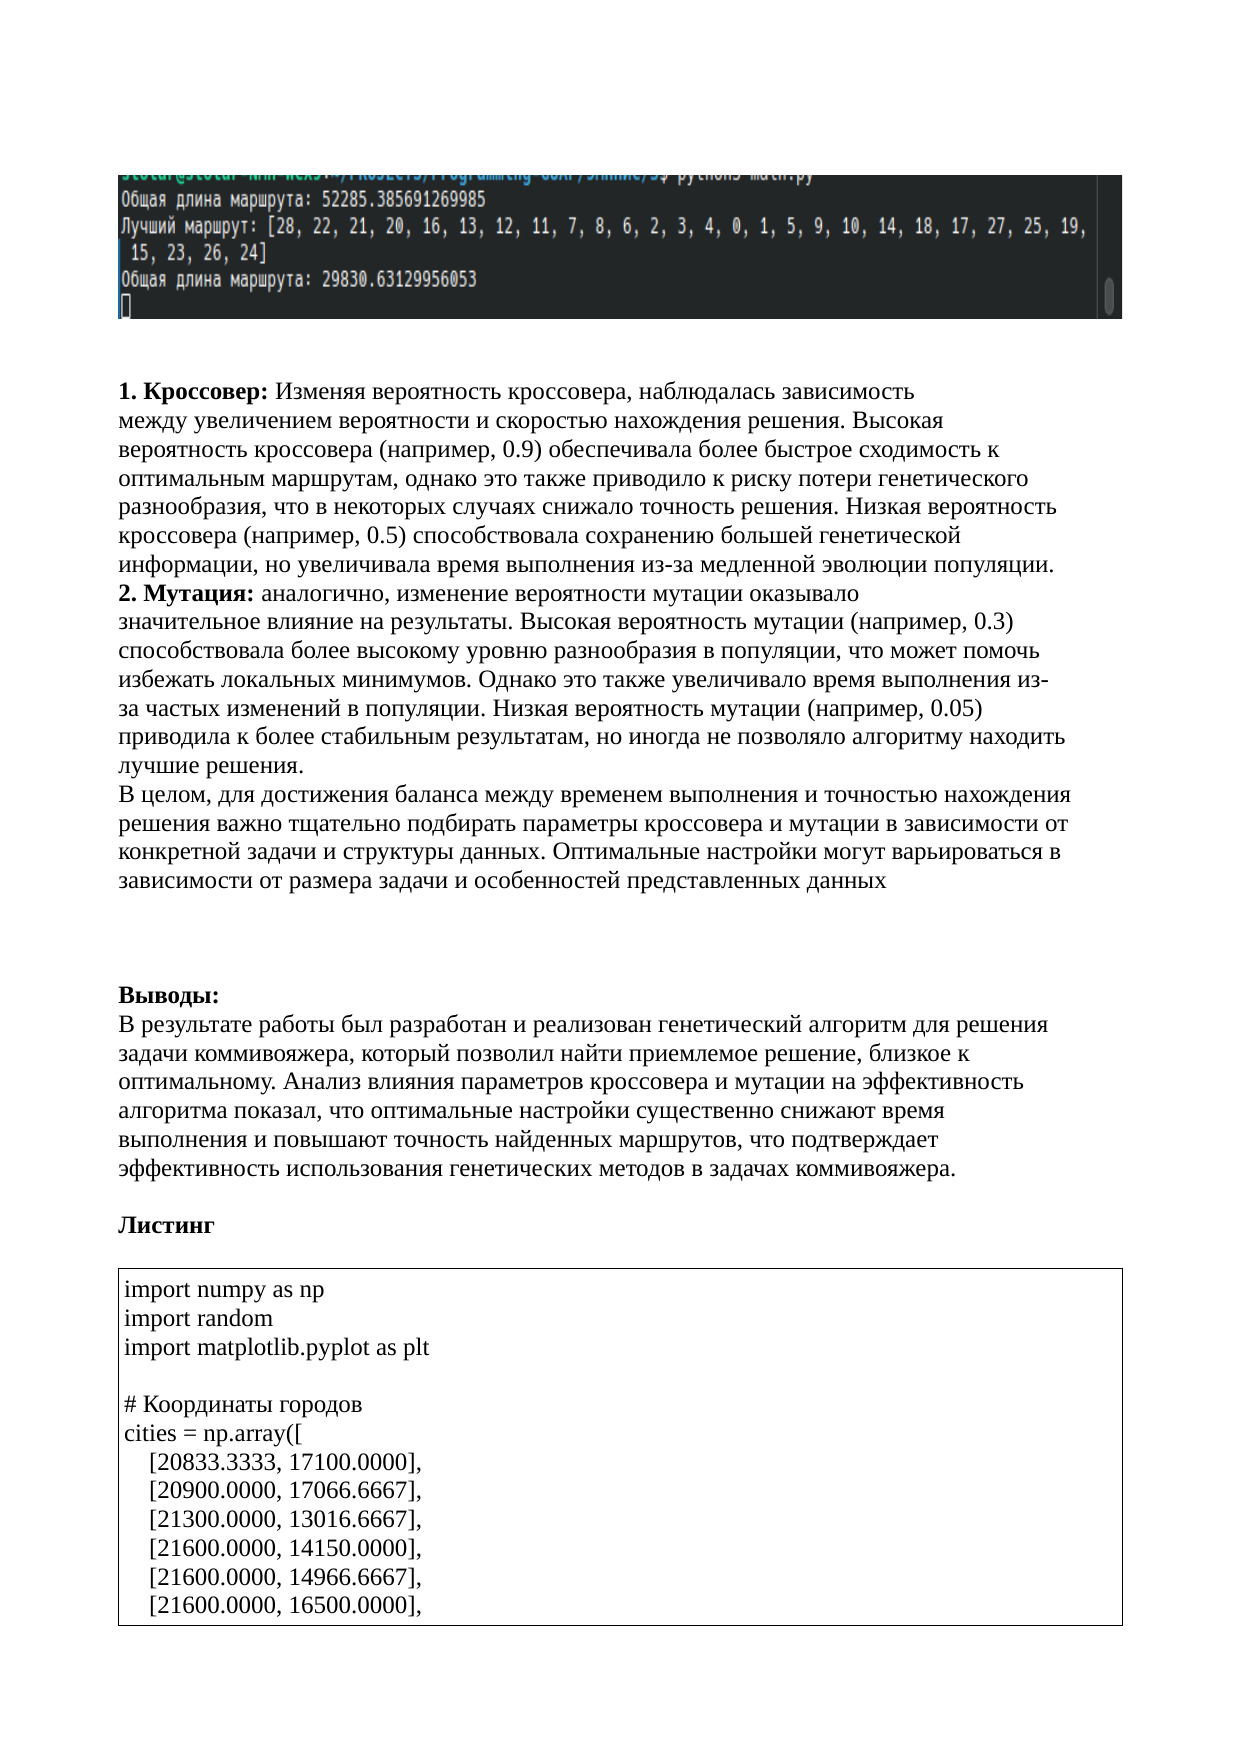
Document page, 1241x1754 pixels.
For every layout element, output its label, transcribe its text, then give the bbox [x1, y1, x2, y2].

text разнообразия, что в некоторых случаях снижало точность решения. Низкая вероятность [118, 491, 1122, 520]
text между увеличением вероятности и скоростью нахождения решения. Высокая [118, 405, 1122, 434]
text оптимальным маршрутам, однако это также приводило к риску потери генетического [118, 463, 1122, 491]
text оптимальному. Анализ влияния параметров кроссовера и мутации на эффективность [118, 1066, 1122, 1095]
text избежать локальных минимумов. Однако это также увеличивало время выполнения из- [118, 664, 1122, 693]
text алгоритма показал, что оптимальные настройки существенно снижают время [118, 1095, 1122, 1124]
text вероятность кроссовера (например, 0.9) обеспечивала более быстрое сходимость к [118, 434, 1122, 463]
picture [118, 175, 1123, 319]
text Выводы: [118, 980, 1122, 1009]
text выполнения и повышают точность найденных маршрутов, что подтверждает [118, 1124, 1122, 1153]
text В результате работы был разработан и реализован генетический алгоритм для решения [118, 1009, 1122, 1038]
text решения важно тщательно подбирать параметры кроссовера и мутации в зависимости от [118, 808, 1122, 836]
text В целом, для достижения баланса между временем выполнения и точностью нахождения [118, 779, 1122, 808]
text эффективность использования генетических методов в задачах коммивояжера. [118, 1153, 1122, 1181]
text задачи коммивояжера, который позволил найти приемлемое решение, близкое к [118, 1038, 1122, 1066]
text конкретной задачи и структуры данных. Оптимальные настройки могут варьироваться в [118, 836, 1122, 865]
text информации, но увеличивала время выполнения из-за медленной эволюции популяции. [118, 549, 1122, 578]
text значительное влияние на результаты. Высокая вероятность мутации (например, 0.3) [118, 606, 1122, 635]
text зависимости от размера задачи и особенностей представленных данных [118, 865, 1122, 980]
text за частых изменений в популяции. Низкая вероятность мутации (например, 0.05) [118, 693, 1122, 721]
text способствовала более высокому уровню разнообразия в популяции, что может помочь [118, 635, 1122, 664]
text 1. Кроссовер: Изменяя вероятность кроссовера, наблюдалась зависимость [118, 319, 1122, 405]
text приводила к более стабильным результатам, но иногда не позволяло алгоритму находить [118, 721, 1122, 750]
text кроссовера (например, 0.5) способствовала сохранению большей генетической [118, 520, 1122, 549]
text лучшие решения. [118, 750, 1122, 779]
text Листинг [118, 1210, 1122, 1268]
text 2. Мутация: аналогично, изменение вероятности мутации оказывало [118, 578, 1122, 606]
table_header import numpy as np import random import matplotlib.pyplot as plt # Координаты городов cities = np.array([ [20833.3333, 17100.0000], [20900.0000, 17066.6667], [21300.0000, 13016.6667], [21600.0000, 14150.0000], [21600.0000, 14966.6667], [21600.0000, 16500.0000], [119, 1269, 1122, 1625]
